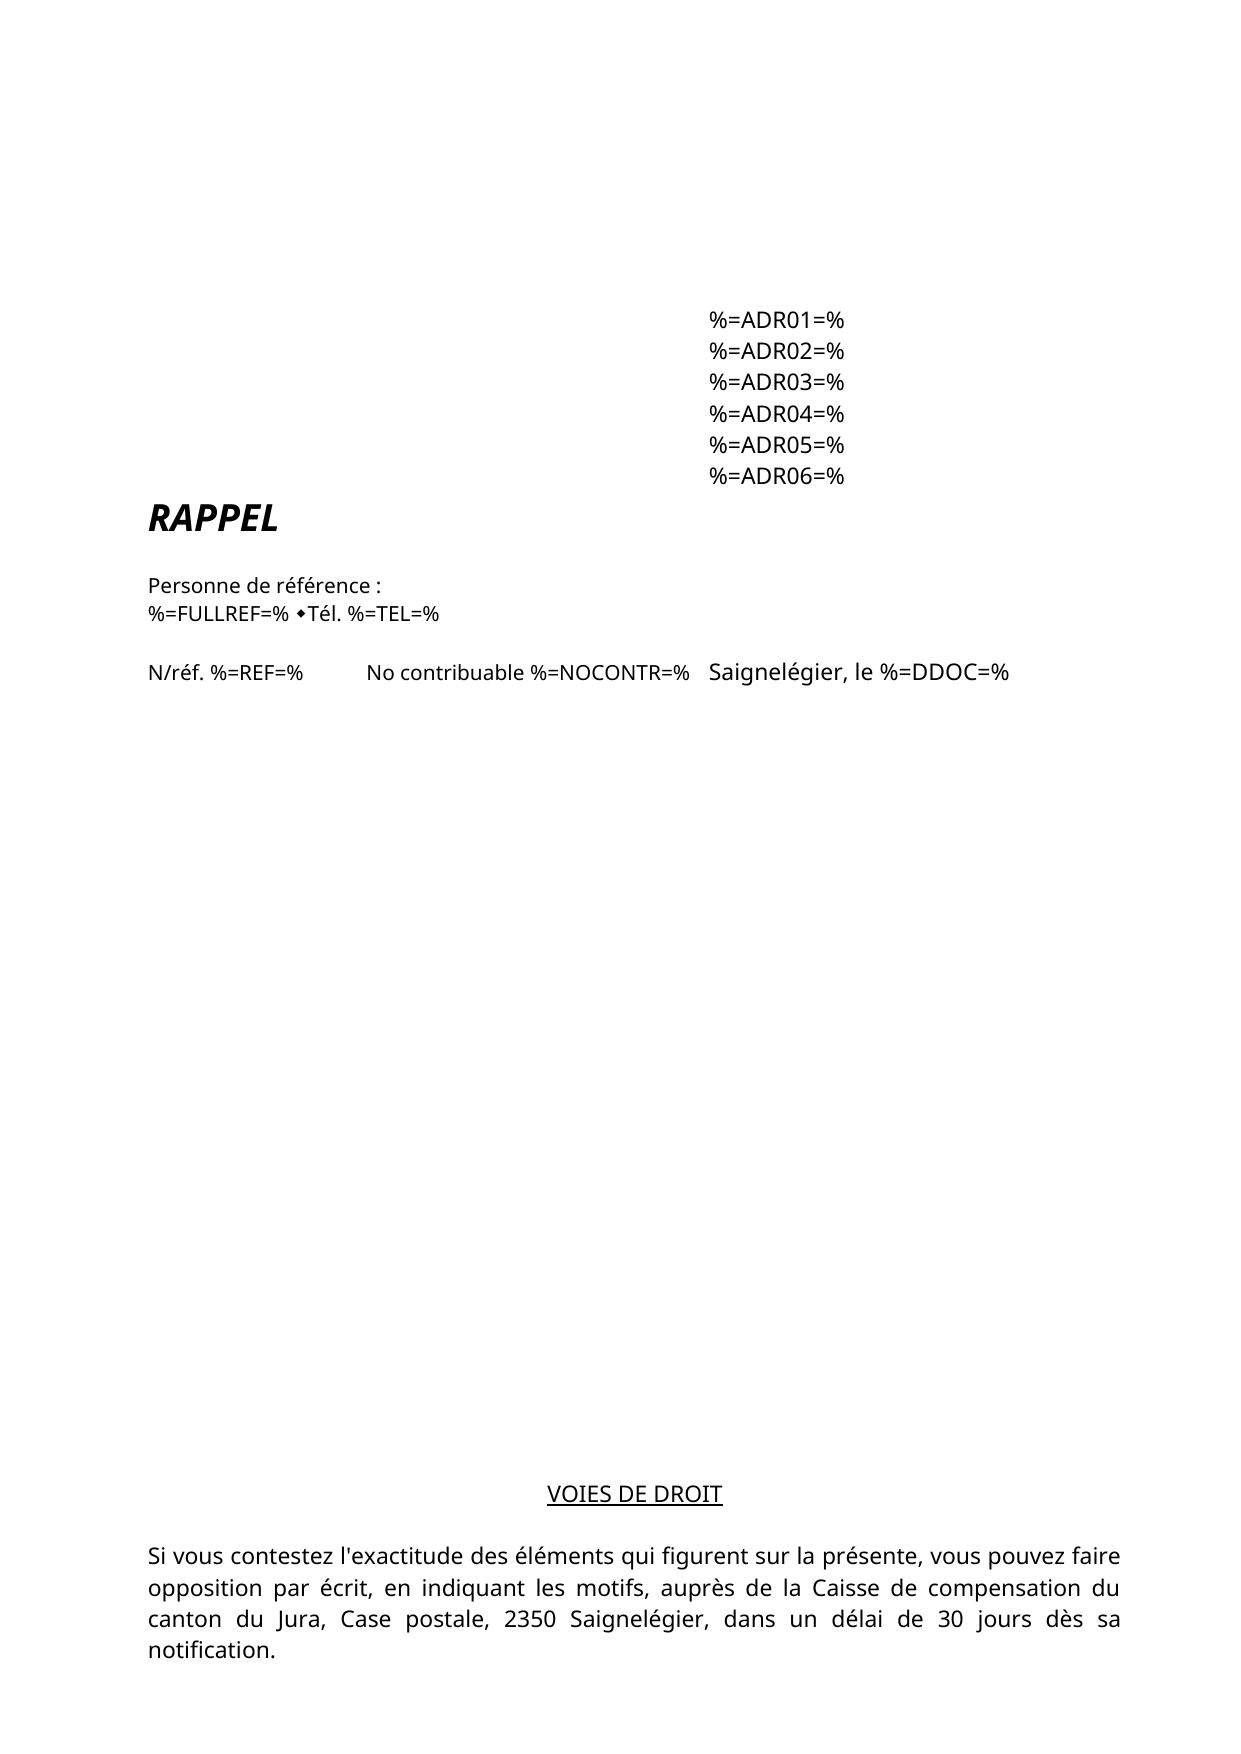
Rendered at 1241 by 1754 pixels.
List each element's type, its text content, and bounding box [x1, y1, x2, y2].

text RAPPEL [148, 491, 1122, 542]
text %=ADR01=% [148, 304, 1122, 335]
text %=ADR03=% [148, 366, 1122, 398]
text %=FULLREF=% wTél. %=TEL=% [148, 599, 1122, 628]
text %=ADR06=% [148, 460, 1122, 491]
text N/réf. %=REF=% No contribuable %=NOCONTR=% Saignelégier, le %=DDOC=% [148, 656, 1122, 687]
text %=ADR02=% [148, 335, 1122, 366]
text %=ADR05=% [148, 429, 1122, 460]
text %=ADR04=% [148, 398, 1122, 429]
text Personne de référence : [148, 571, 1122, 599]
